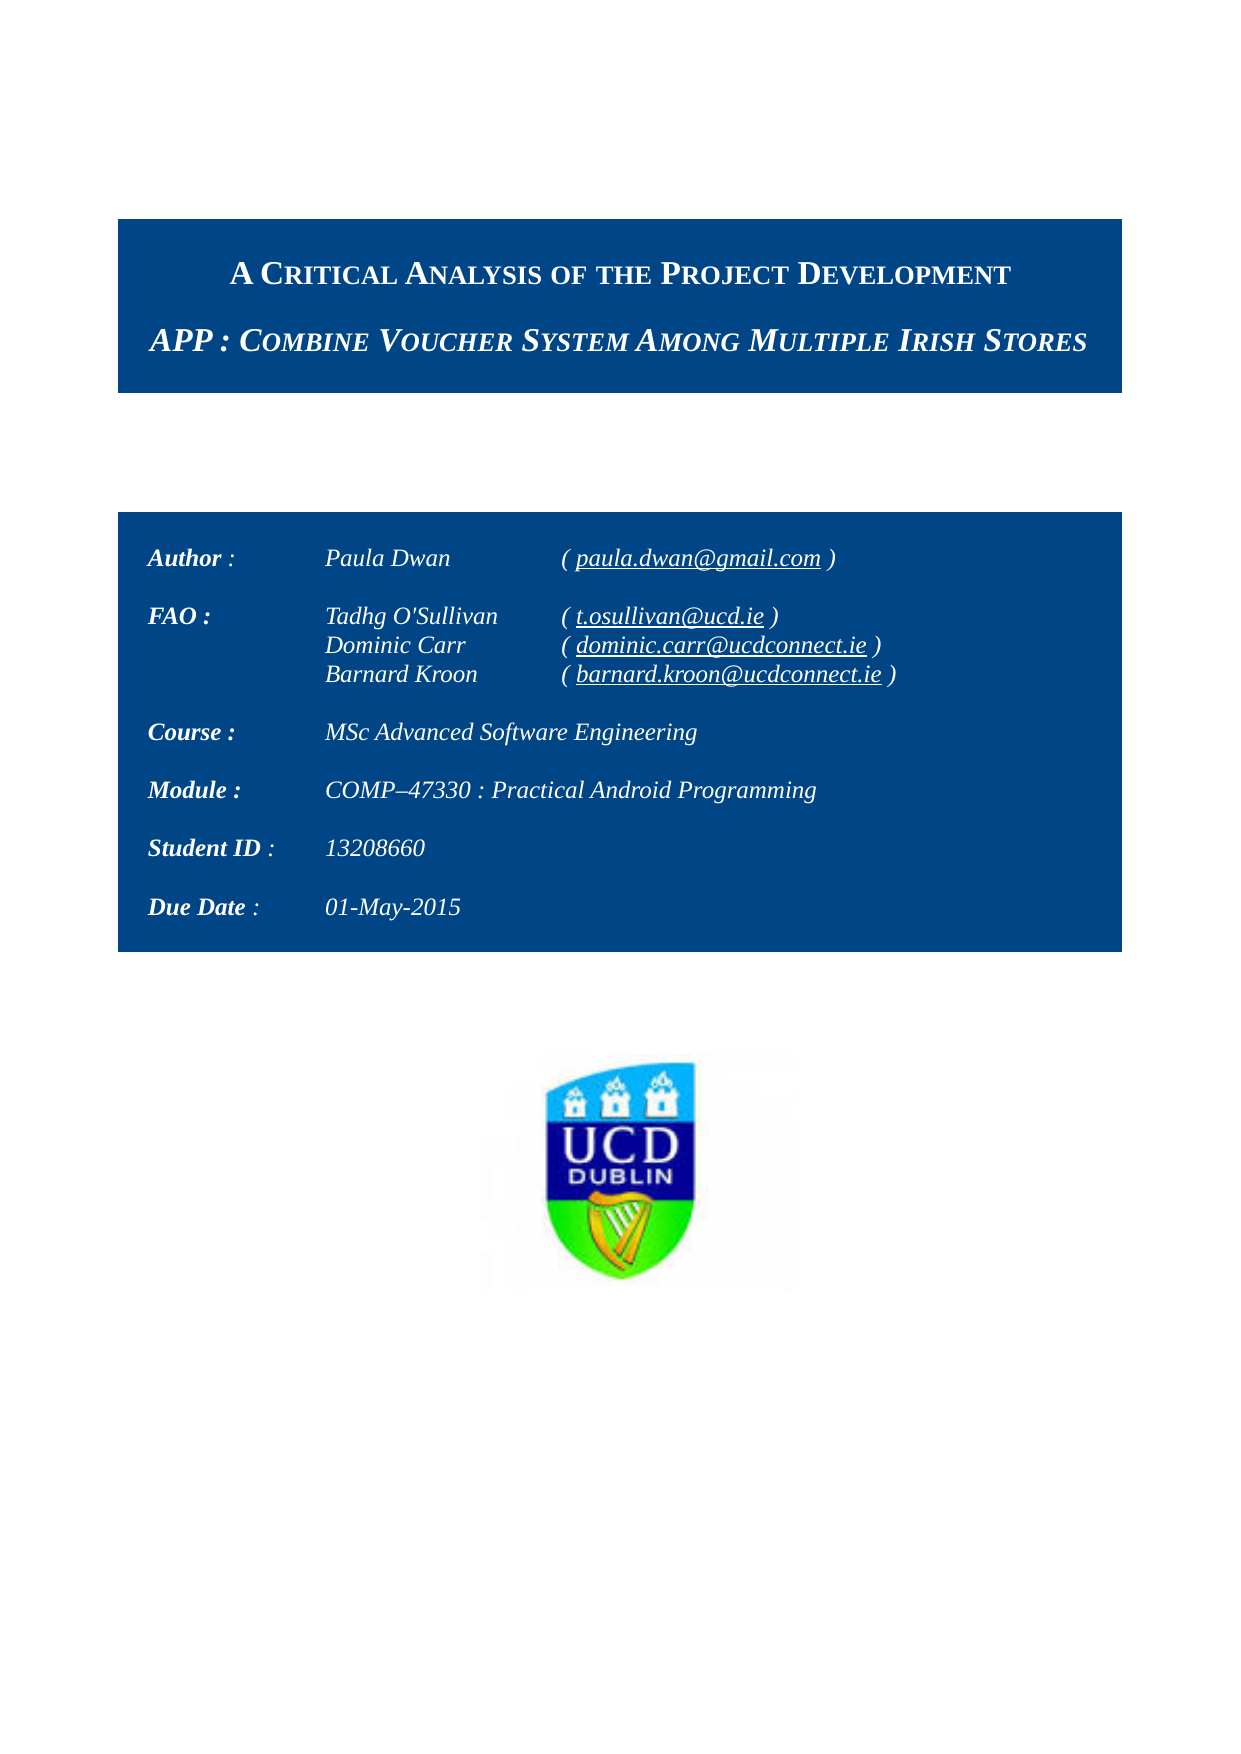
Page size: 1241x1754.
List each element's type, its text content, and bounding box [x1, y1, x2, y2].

subtitle Due Date : 01-May-2015 [118, 860, 1122, 952]
picture [442, 1053, 798, 1290]
subtitle Module : COMP–47330 : Practical Android Programming [118, 744, 1122, 802]
subtitle FAO : Tadhg O'Sullivan ( t.osullivan@ucd.ie ) Dominic Carr ( dominic.carr@ucdconnect.ie ) Barnard Kroon ( barnard.kroon@ucdconnect.ie ) [118, 570, 1122, 686]
subtitle Course : MSc Advanced Software Engineering [118, 686, 1122, 744]
subtitle Author : Paula Dwan ( paula.dwan@gmail.com ) [118, 512, 1122, 570]
title APP : Combine Voucher System Among Multiple Irish Stores [118, 287, 1122, 393]
title A Critical Analysis of the Project Development [118, 219, 1122, 287]
subtitle Student ID : 13208660 [118, 802, 1122, 860]
